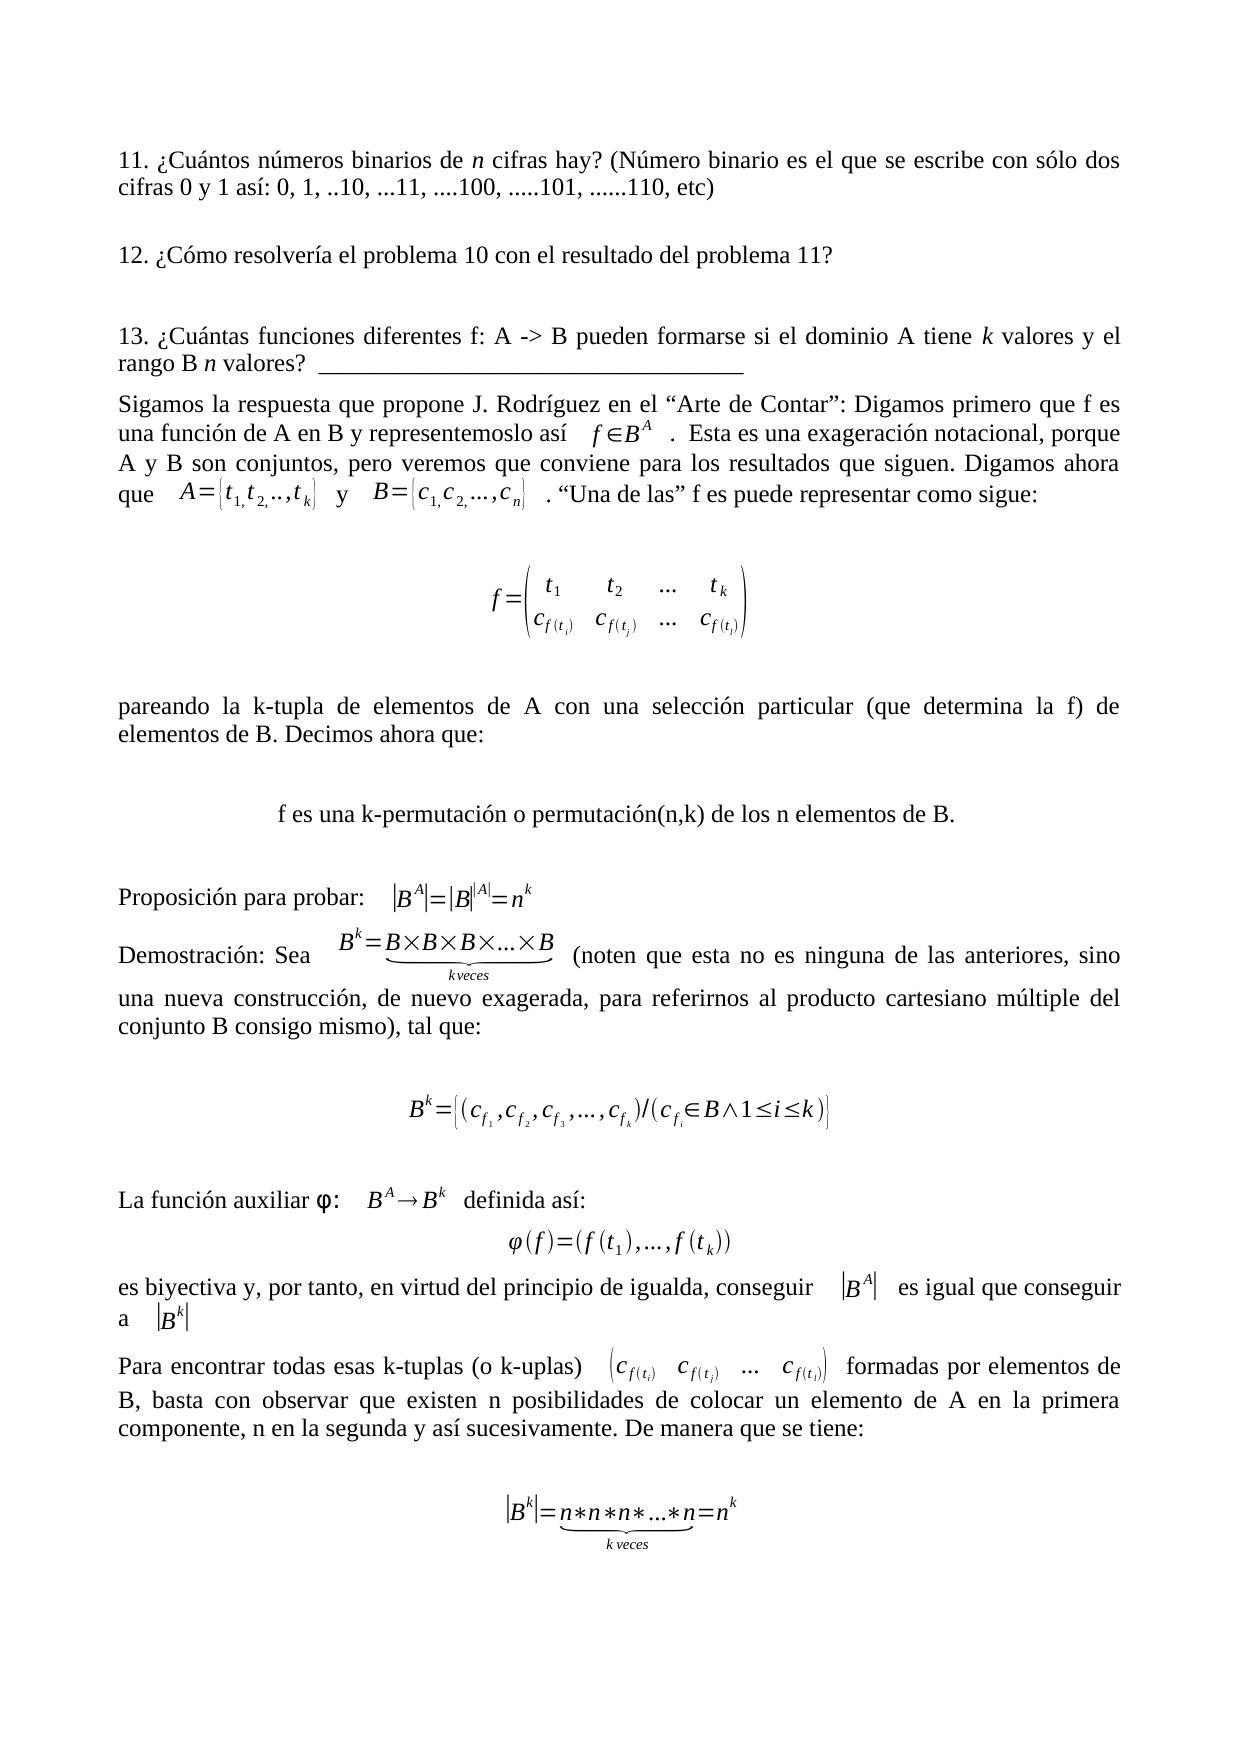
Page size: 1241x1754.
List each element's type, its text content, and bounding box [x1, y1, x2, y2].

text La función auxiliar φ: definida así: [118, 1184, 1121, 1215]
text Proposición para probar: [118, 881, 1121, 913]
text Para encontrar todas esas k-tuplas (o k-uplas) formadas por elementos de B, basta con observar que existen n posibilidades de colocar un elemento de A en la primera componente, n en la segunda y así sucesivamente. De manera que se tiene: [118, 1346, 1121, 1441]
text Demostración: Sea (noten que esta no es ninguna de las anteriores, sino una nueva construcción, de nuevo exagerada, para referirnos al producto cartesiano múltiple del conjunto B consigo mismo), tal que: [118, 925, 1121, 1039]
text 12. ¿Cómo resolvería el problema 10 con el resultado del problema 11? [118, 214, 1121, 269]
text 13. ¿Cuántas funciones diferentes f: A -> B pueden formarse si el dominio A tiene k valores y el rango B n valores? __________________________________ [118, 322, 1121, 377]
text pareando la k-tupla de elementos de A con una selección particular (que determina la f) de elementos de B. Decimos ahora que: [118, 692, 1121, 748]
text 11. ¿Cuántos números binarios de n cifras hay? (Número binario es el que se escribe con sólo dos cifras 0 y 1 así: 0, 1, ..10, ...11, ....100, .....101, ......110, etc) [118, 118, 1121, 201]
text f es una k-permutación o permutación(n,k) de los n elementos de B. [118, 801, 1121, 828]
text es biyectiva y, por tanto, en virtud del principio de igualda, conseguir es igual que conseguir a [118, 1271, 1121, 1334]
text Sigamos la respuesta que propone J. Rodríguez en el “Arte de Contar”: Digamos primero que f es una función de A en B y representemoslo así . Esta es una exageración notacional, porque A y B son conjuntos, pero veremos que conviene para los resultados que siguen. Digamos ahora que y . “Una de las” f es puede representar como sigue: [118, 390, 1121, 511]
